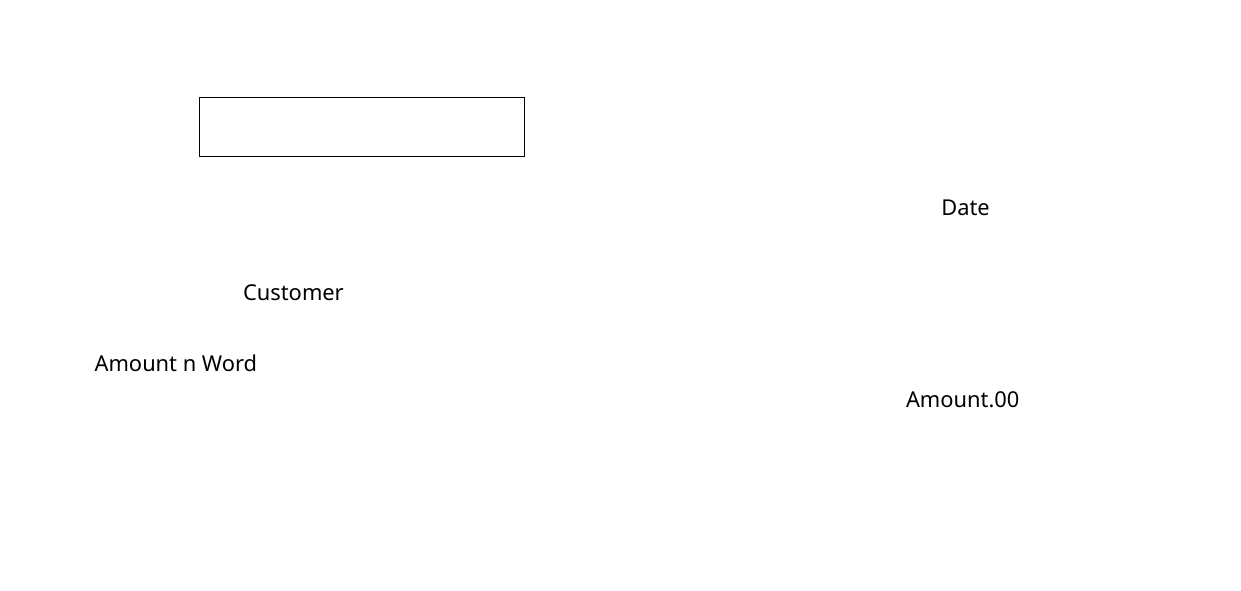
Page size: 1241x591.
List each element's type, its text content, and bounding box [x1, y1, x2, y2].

table_header Amount n Word [30, 343, 816, 496]
table_header [30, 186, 936, 271]
table_cell [900, 420, 1210, 496]
table_cell [936, 271, 1210, 312]
table_header Amount [900, 343, 1210, 419]
table_header [816, 343, 900, 496]
table_header Date [936, 186, 1210, 271]
table_cell Customer [237, 271, 936, 312]
table_cell [30, 271, 237, 312]
